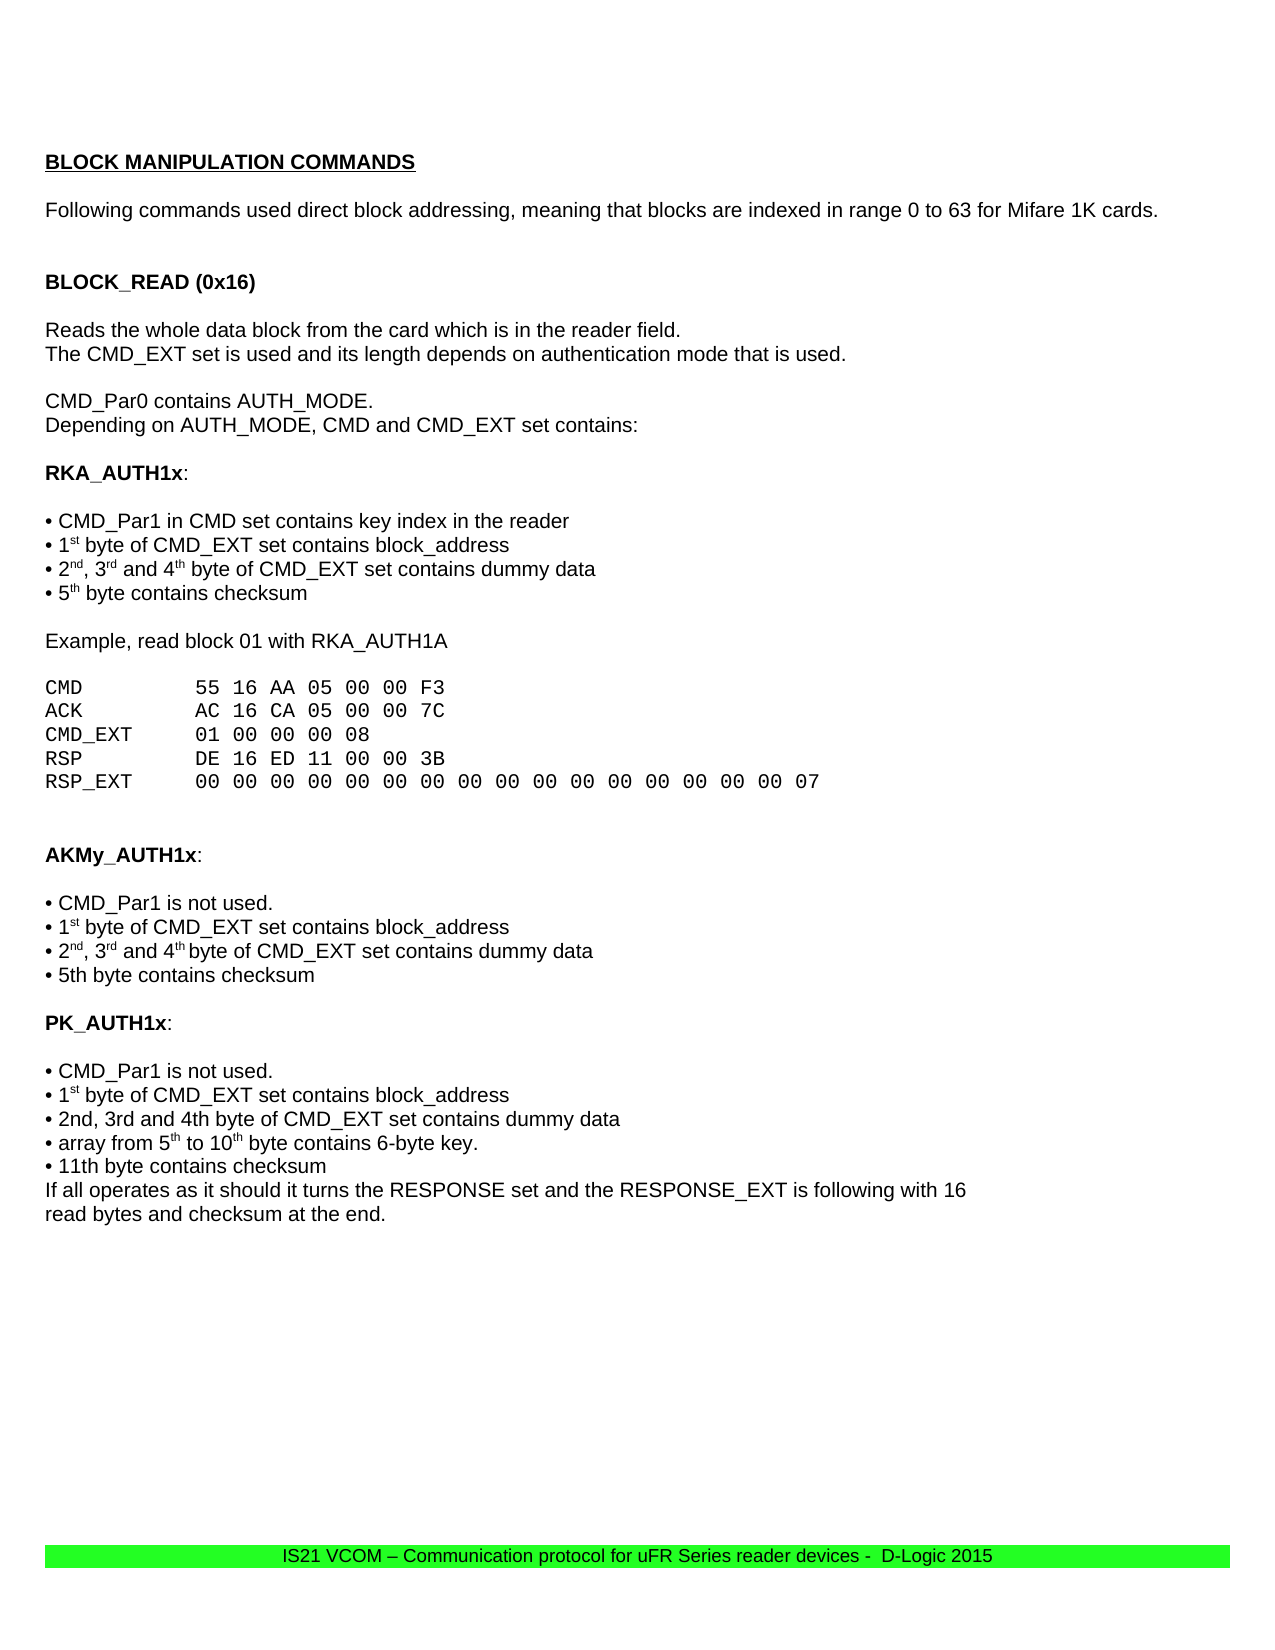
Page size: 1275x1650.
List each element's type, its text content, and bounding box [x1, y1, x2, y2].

text BLOCK MANIPULATION COMMANDS [45, 150, 1230, 174]
text ACK AC 16 CA 05 00 00 7C [45, 700, 1230, 724]
text The CMD_EXT set is used and its length depends on authentication mode that is used. [45, 341, 1230, 365]
text • 1st byte of CMD_EXT set contains block_address [45, 1082, 1230, 1106]
text Depending on AUTH_MODE, CMD and CMD_EXT set contains: [45, 413, 1230, 437]
text • 11th byte contains checksum [45, 1154, 1230, 1178]
text AKMy_AUTH1x: [45, 843, 1230, 867]
text CMD_Par0 contains AUTH_MODE. [45, 389, 1230, 413]
text • 1st byte of CMD_EXT set contains block_address [45, 915, 1230, 939]
text BLOCK_READ (0x16) [45, 269, 1230, 293]
text Following commands used direct block addressing, meaning that blocks are indexed in range 0 to 63 for Mifare 1K cards. [45, 198, 1230, 222]
text CMD 55 16 AA 05 00 00 F3 [45, 677, 1230, 700]
text • CMD_Par1 is not used. [45, 1058, 1230, 1082]
text Reads the whole data block from the card which is in the reader field. [45, 317, 1230, 341]
text • CMD_Par1 in CMD set contains key index in the reader [45, 509, 1230, 533]
text RSP DE 16 ED 11 00 00 3B [45, 748, 1230, 771]
text • 2nd, 3rd and 4th byte of CMD_EXT set contains dummy data [45, 939, 1230, 963]
text Example, read block 01 with RKA_AUTH1A [45, 629, 1230, 653]
text RKA_AUTH1x: [45, 461, 1230, 485]
text RSP_EXT 00 00 00 00 00 00 00 00 00 00 00 00 00 00 00 00 07 [45, 771, 1230, 795]
text • CMD_Par1 is not used. [45, 891, 1230, 915]
text • array from 5th to 10th byte contains 6-byte key. [45, 1130, 1230, 1154]
text If all operates as it should it turns the RESPONSE set and the RESPONSE_EXT is following with 16 [45, 1178, 1230, 1202]
text read bytes and checksum at the end. [45, 1202, 1230, 1226]
text PK_AUTH1x: [45, 1011, 1230, 1034]
text • 5th byte contains checksum [45, 581, 1230, 605]
text • 2nd, 3rd and 4th byte of CMD_EXT set contains dummy data [45, 1106, 1230, 1130]
text • 1st byte of CMD_EXT set contains block_address [45, 533, 1230, 557]
text CMD_EXT 01 00 00 00 08 [45, 724, 1230, 748]
text • 2nd, 3rd and 4th byte of CMD_EXT set contains dummy data [45, 557, 1230, 581]
text • 5th byte contains checksum [45, 963, 1230, 987]
